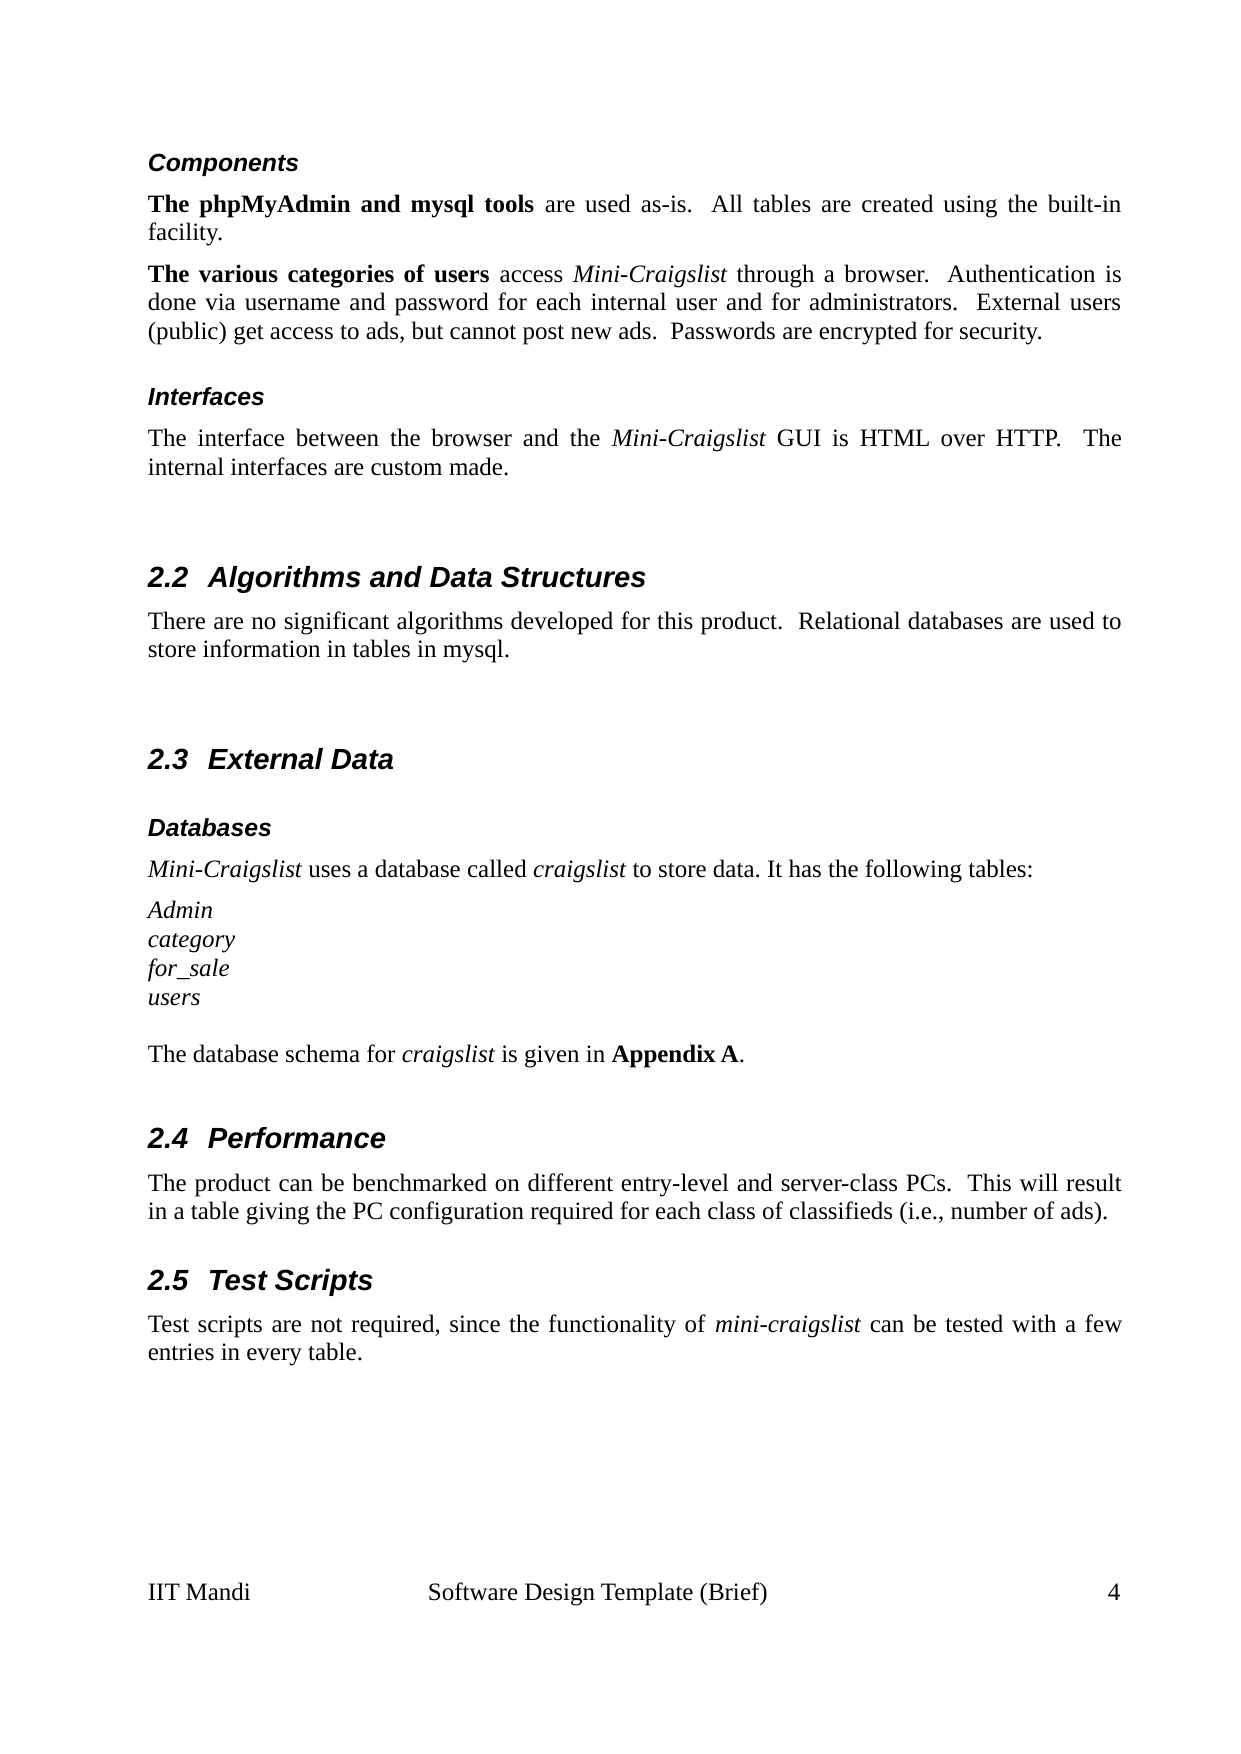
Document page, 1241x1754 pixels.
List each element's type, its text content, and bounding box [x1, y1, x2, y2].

text Mini-Craigslist uses a database called craigslist to store data. It has the following tables: [148, 854, 1123, 883]
text The various categories of users access Mini-Craigslist through a browser. Authentication is done via username and password for each internal user and for administrators. External users (public) get access to ads, but cannot post new ads. Passwords are encrypted for security. [148, 259, 1123, 345]
subtitle Interfaces [148, 382, 1123, 411]
text category [148, 924, 1123, 953]
text The phpMyAdmin and mysql tools are used as-is. All tables are created using the built-in facility. [148, 189, 1123, 246]
text The database schema for craigslist is given in Appendix A. [148, 1039, 1123, 1068]
text users [148, 982, 1123, 1010]
subtitle Algorithms and Data Structures [148, 560, 1123, 593]
text for_sale [148, 953, 1123, 982]
text Test scripts are not required, since the functionality of mini-craigslist can be tested with a few entries in every table. [148, 1309, 1123, 1366]
text The interface between the browser and the Mini-Craigslist GUI is HTML over HTTP. The internal interfaces are custom made. [148, 423, 1123, 481]
subtitle Databases [148, 813, 1123, 842]
subtitle Performance [148, 1122, 1123, 1155]
text There are no significant algorithms developed for this product. Relational databases are used to store information in tables in mysql. [148, 606, 1123, 663]
text The product can be benchmarked on different entry-level and server-class PCs. This will result in a table giving the PC configuration required for each class of classifieds (i.e., number of ads). [148, 1168, 1123, 1225]
subtitle Components [148, 148, 1123, 176]
subtitle Test Scripts [148, 1263, 1123, 1296]
text Admin [148, 895, 1123, 924]
subtitle External Data [148, 742, 1123, 776]
